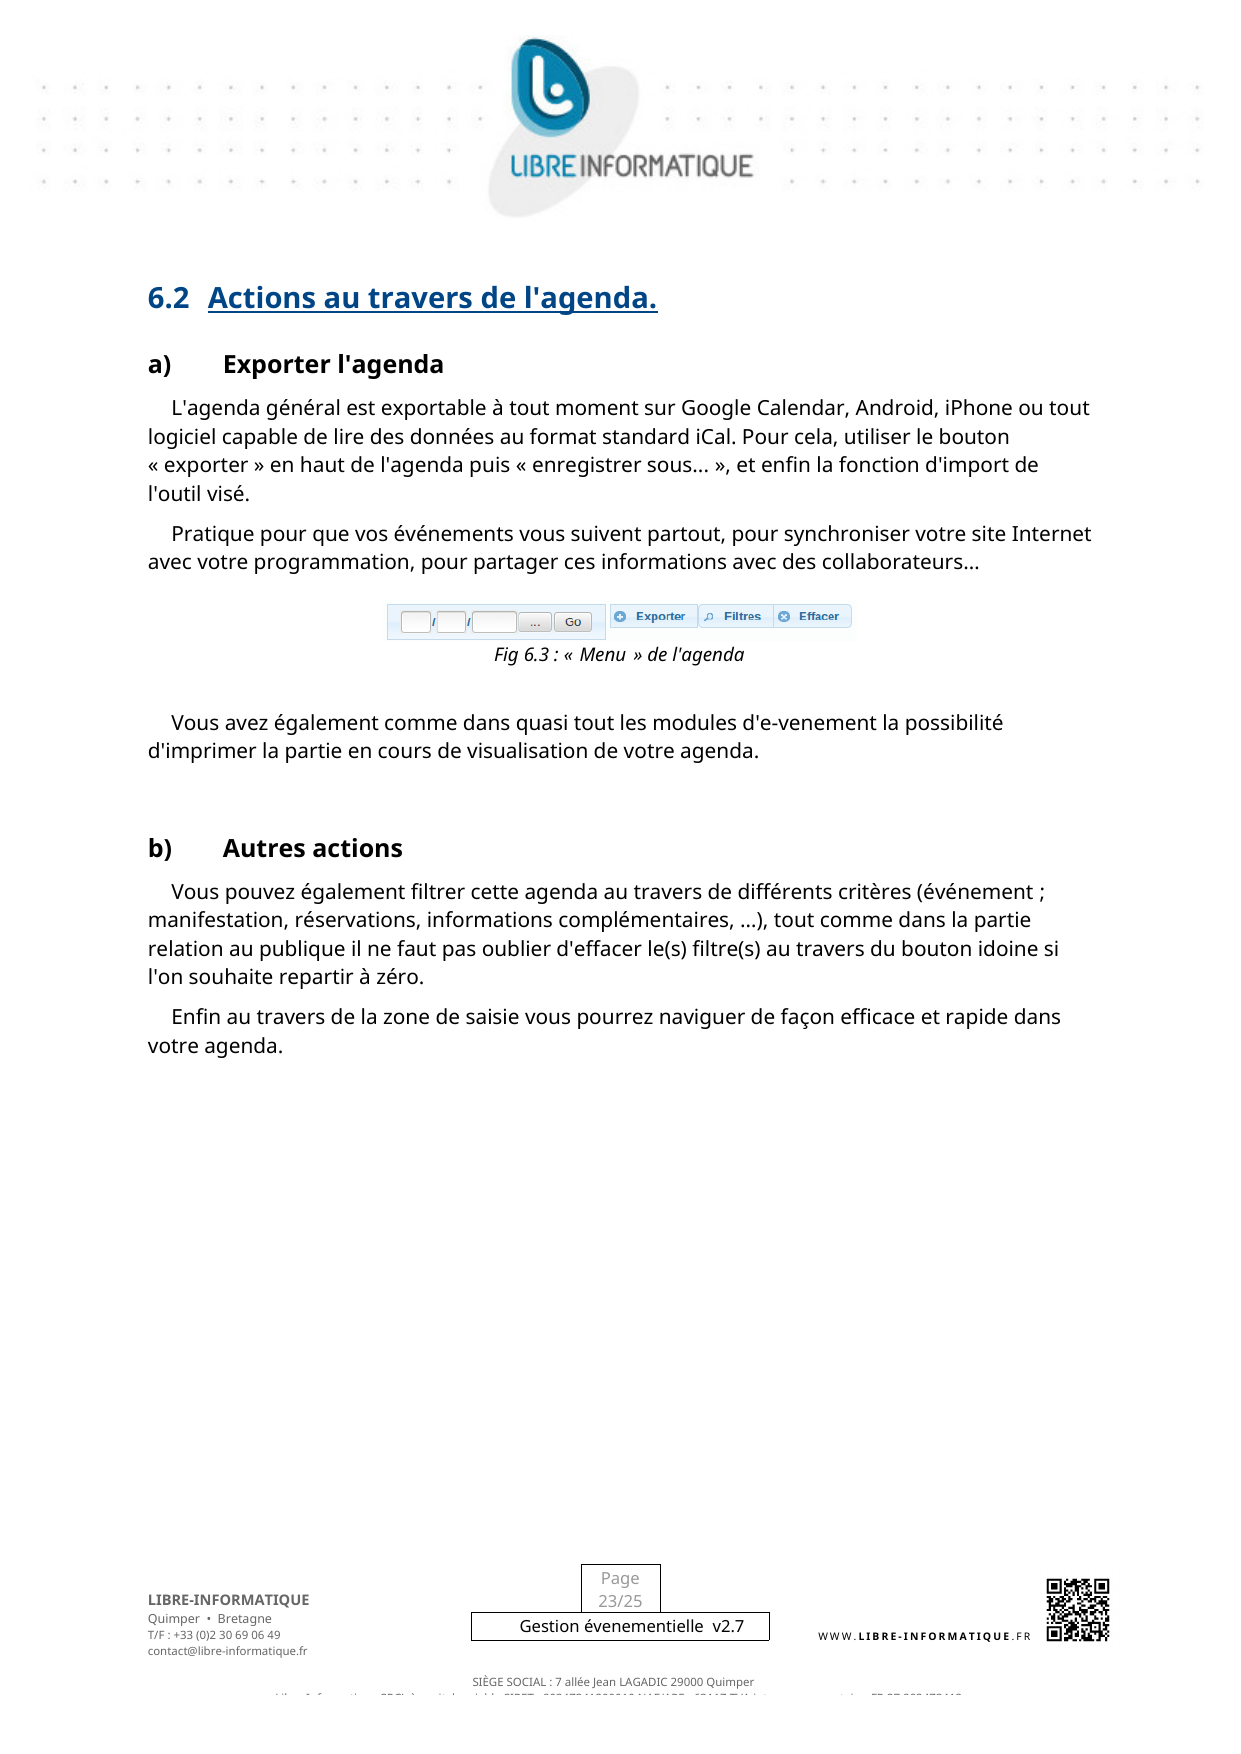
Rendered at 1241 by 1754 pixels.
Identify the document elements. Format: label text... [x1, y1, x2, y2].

picture [1036, 1568, 1120, 1652]
text Enfin au travers de la zone de saisie vous pourrez naviguer de façon efficace et rapide dans votre agenda. [148, 1002, 1093, 1059]
subtitle Actions au travers de l'agenda. [148, 278, 1093, 317]
subtitle Autres actions [148, 830, 1093, 864]
picture [383, 600, 858, 641]
text Fig 6.3 : « Menu » de l'agenda [383, 641, 857, 666]
text Vous avez également comme dans quasi tout les modules d'e-venement la possibilité d'imprimer la partie en cours de visualisation de votre agenda. [148, 708, 1093, 765]
text L'agenda général est exportable à tout moment sur Google Calendar, Android, iPhone ou tout logiciel capable de lire des données au format standard iCal. Pour cela, utiliser le bouton « exporter » en haut de l'agenda puis « enregistrer sous... », et enfin la fonction d'import de l'outil visé. [148, 393, 1093, 507]
text Pratique pour que vos événements vous suivent partout, pour synchroniser votre site Internet avec votre programmation, pour partager ces informations avec des collaborateurs… [148, 519, 1093, 576]
text Vous pouvez également filtrer cette agenda au travers de différents critères (événement ; manifestation, réservations, informations complémentaires, …), tout comme dans la partie relation au publique il ne faut pas oublier d'effacer le(s) filtre(s) au travers du bouton idoine si l'on souhaite repartir à zéro. [148, 877, 1093, 991]
subtitle Exporter l'agenda [148, 347, 1093, 381]
picture [27, 35, 1213, 220]
